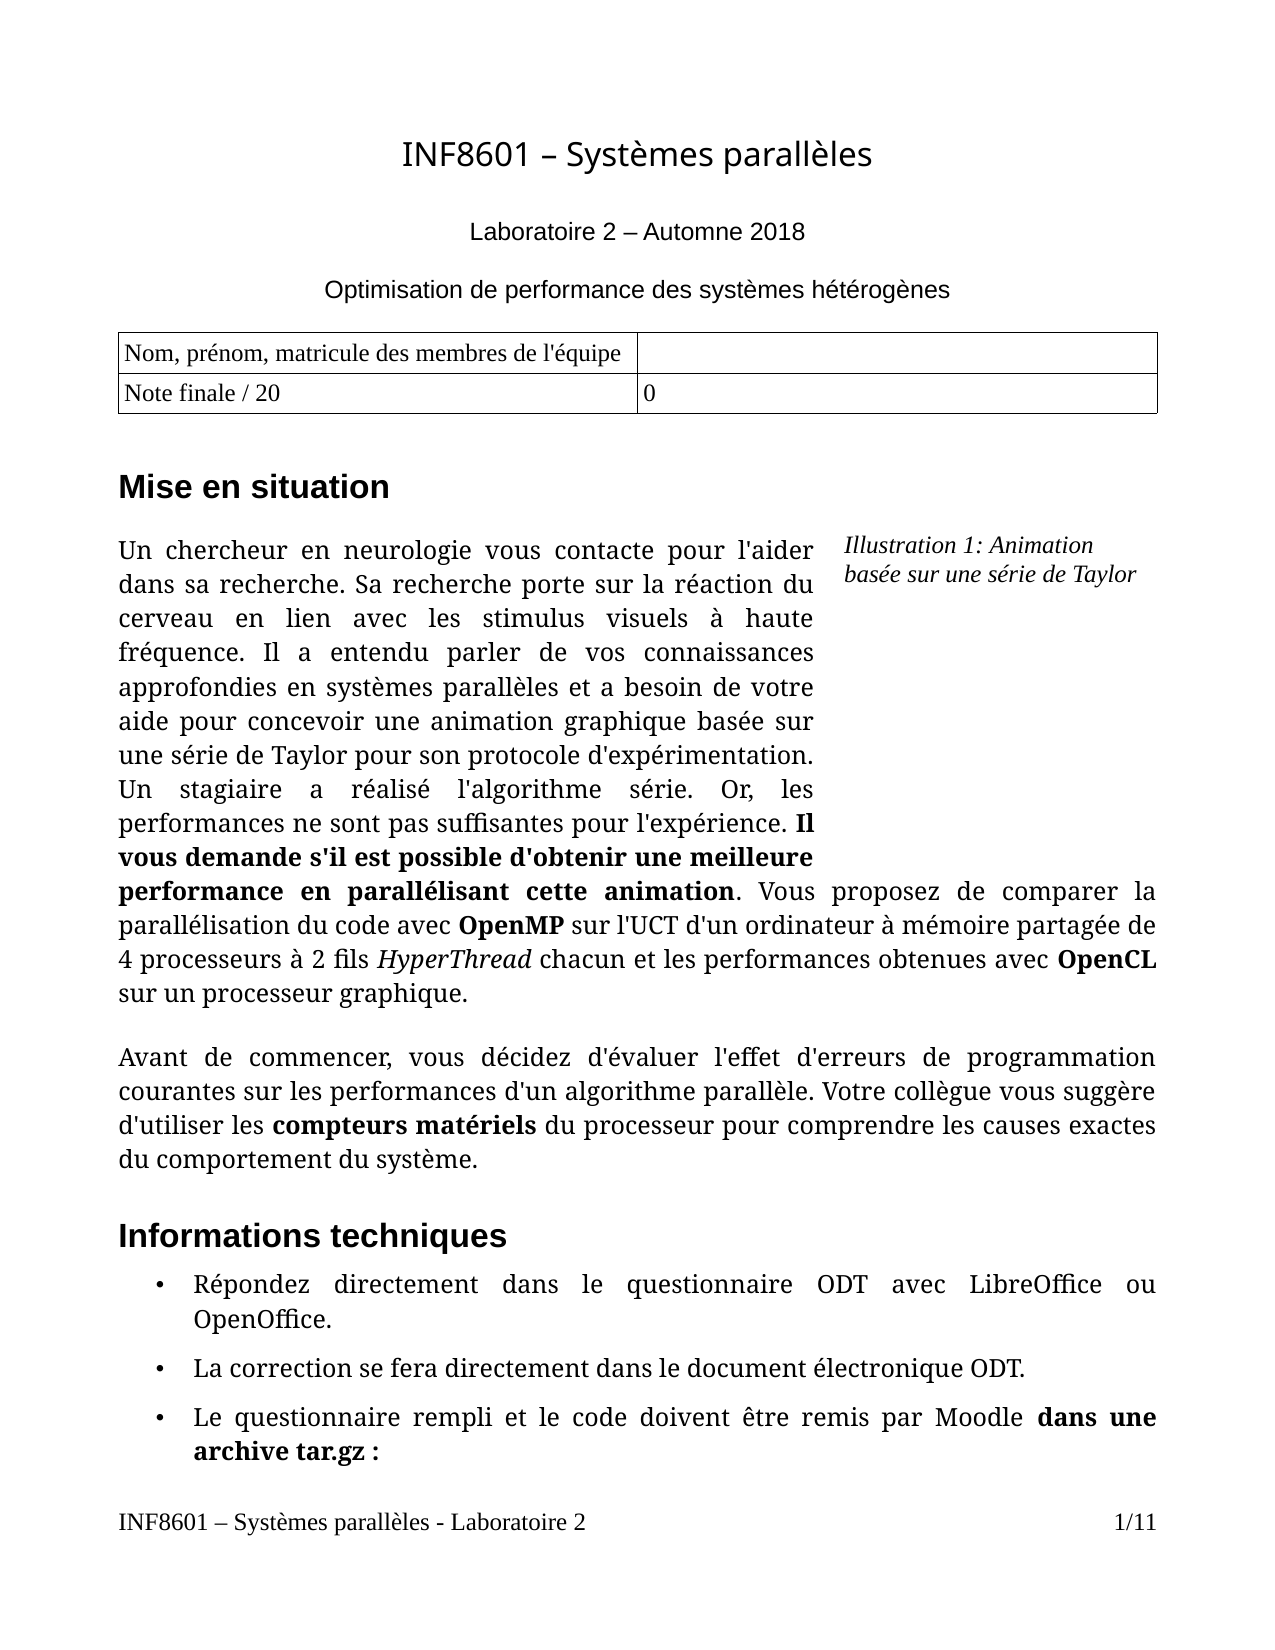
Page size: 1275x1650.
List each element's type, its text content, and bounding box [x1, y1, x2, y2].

subtitle Informations techniques [118, 1216, 1157, 1255]
list La correction se fera directement dans le document électronique ODT. [156, 1350, 1157, 1384]
table_cell 0 [638, 374, 1157, 413]
text Optimisation de performance des systèmes hétérogènes [118, 275, 1157, 303]
text Un chercheur en neurologie vous contacte pour l'aider dans sa recherche. Sa recherche porte sur la réaction du cerveau en lien avec les stimulus visuels à haute fréquence. Il a entendu parler de vos connaissances approfondies en systèmes parallèles et a besoin de votre aide pour concevoir une animation graphique basée sur une série de Taylor pour son protocole d'expérimentation. Un stagiaire a réalisé l'algorithme série. Or, les performances ne sont pas suffisantes pour l'expérience. Il vous demande s'il est possible d'obtenir une meilleure performance en parallélisant cette animation. Vous proposez de comparer la parallélisation du code avec OpenMP sur l'UCT d'un ordinateur à mémoire partagée de 4 processeurs à 2 fils HyperThread chacun et les performances obtenues avec OpenCL sur un processeur graphique. [118, 533, 1157, 1010]
text INF8601 – Systèmes parallèles [118, 131, 1157, 176]
text Avant de commencer, vous décidez d'évaluer l'effet d'erreurs de programmation courantes sur les performances d'un algorithme parallèle. Votre collègue vous suggère d'utiliser les compteurs matériels du processeur pour comprendre les causes exactes du comportement du système. [118, 1040, 1157, 1176]
text Illustration 1: Animation basée sur une série de Taylor [844, 530, 1157, 588]
text Laboratoire 2 – Automne 2018 [118, 217, 1157, 246]
list Le questionnaire rempli et le code doivent être remis par Moodle dans une archive tar.gz : [156, 1399, 1157, 1467]
table_header [638, 333, 1157, 373]
table_header Nom, prénom, matricule des membres de l'équipe [119, 333, 637, 373]
subtitle Mise en situation [118, 467, 1157, 505]
list Répondez directement dans le questionnaire ODT avec LibreOffice ou OpenOffice. [156, 1267, 1157, 1335]
table_cell Note finale / 20 [119, 374, 637, 413]
